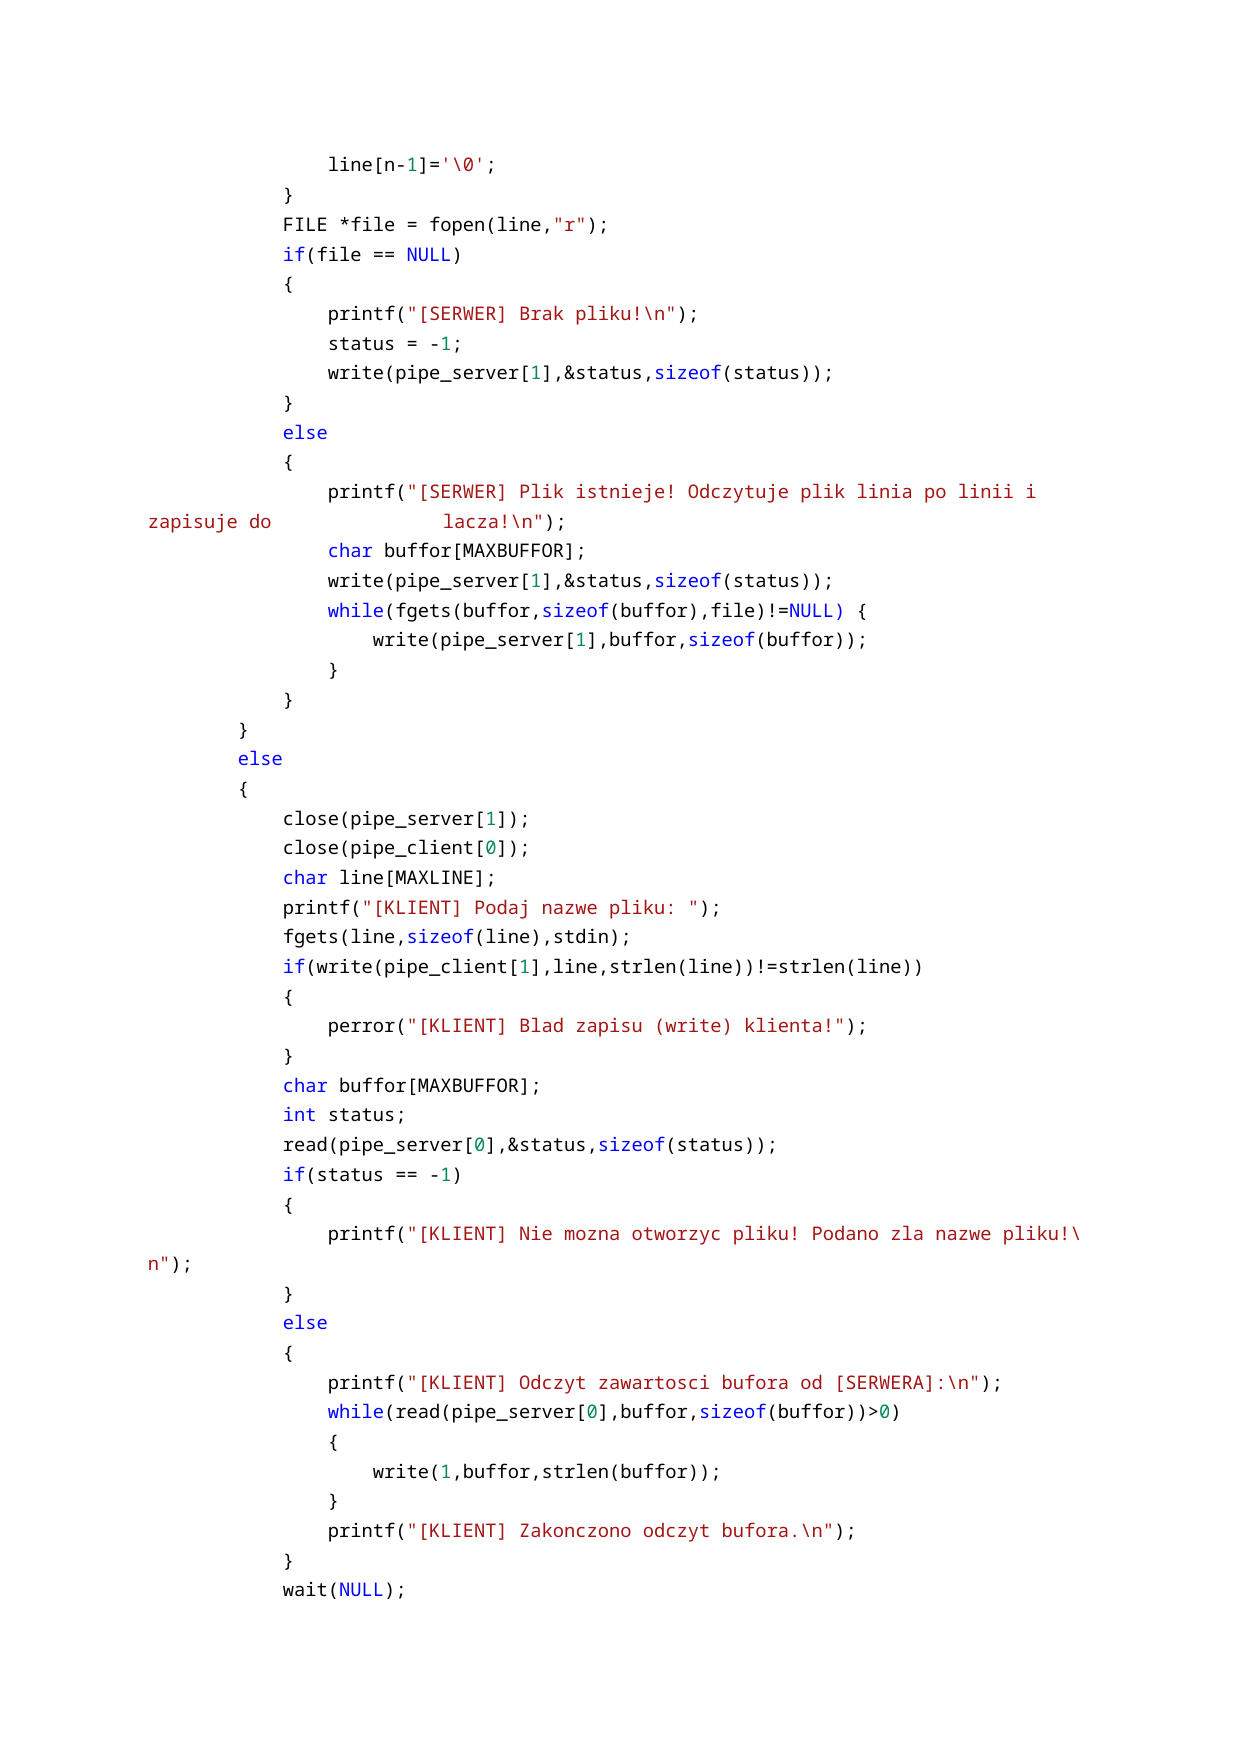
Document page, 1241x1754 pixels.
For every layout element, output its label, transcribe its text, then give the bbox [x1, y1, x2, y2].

text char buffor[MAXBUFFOR]; [148, 533, 1093, 563]
text close(pipe_client[0]); [148, 830, 1093, 860]
text printf("[KLIENT] Nie mozna otworzyc pliku! Podano zla nazwe pliku!\n"); [148, 1216, 1093, 1276]
text } [148, 385, 1093, 415]
text char buffor[MAXBUFFOR]; [148, 1068, 1093, 1098]
text read(pipe_server[0],&status,sizeof(status)); [148, 1127, 1093, 1157]
text else [148, 741, 1093, 771]
text { [148, 771, 1093, 801]
text { [148, 266, 1093, 296]
text printf("[KLIENT] Odczyt zawartosci bufora od [SERWERA]:\n"); [148, 1365, 1093, 1394]
text if(file == NULL) [148, 237, 1093, 266]
text close(pipe_server[1]); [148, 801, 1093, 830]
text write(1,buffor,strlen(buffor)); [148, 1454, 1093, 1483]
text line[n-1]='\0'; [148, 148, 1093, 177]
text } [148, 177, 1093, 207]
text } [148, 1038, 1093, 1068]
text } [148, 1276, 1093, 1305]
text if(status == -1) [148, 1157, 1093, 1187]
text } [148, 682, 1093, 712]
text { [148, 1424, 1093, 1454]
text status = -1; [148, 326, 1093, 355]
text fgets(line,sizeof(line),stdin); [148, 919, 1093, 949]
text { [148, 979, 1093, 1008]
text int status; [148, 1098, 1093, 1127]
text while(read(pipe_server[0],buffor,sizeof(buffor))>0) [148, 1394, 1093, 1424]
text perror("[KLIENT] Blad zapisu (write) klienta!"); [148, 1008, 1093, 1038]
text } [148, 652, 1093, 682]
text { [148, 1335, 1093, 1365]
text printf("[SERWER] Brak pliku!\n"); [148, 296, 1093, 326]
text printf("[SERWER] Plik istnieje! Odczytuje plik linia po linii i zapisuje do lacza!\n"); [148, 474, 1093, 533]
text write(pipe_server[1],&status,sizeof(status)); [148, 563, 1093, 593]
text while(fgets(buffor,sizeof(buffor),file)!=NULL) { [148, 593, 1093, 623]
text printf("[KLIENT] Zakonczono odczyt bufora.\n"); [148, 1513, 1093, 1543]
text FILE *file = fopen(line,"r"); [148, 207, 1093, 237]
text write(pipe_server[1],&status,sizeof(status)); [148, 355, 1093, 385]
text write(pipe_server[1],buffor,sizeof(buffor)); [148, 623, 1093, 652]
text char line[MAXLINE]; [148, 860, 1093, 890]
text printf("[KLIENT] Podaj nazwe pliku: "); [148, 890, 1093, 919]
text wait(NULL); [148, 1573, 1093, 1602]
text if(write(pipe_client[1],line,strlen(line))!=strlen(line)) [148, 949, 1093, 979]
text } [148, 712, 1093, 741]
text { [148, 444, 1093, 474]
text } [148, 1543, 1093, 1573]
text else [148, 415, 1093, 444]
text } [148, 1483, 1093, 1513]
text else [148, 1305, 1093, 1335]
text { [148, 1187, 1093, 1216]
